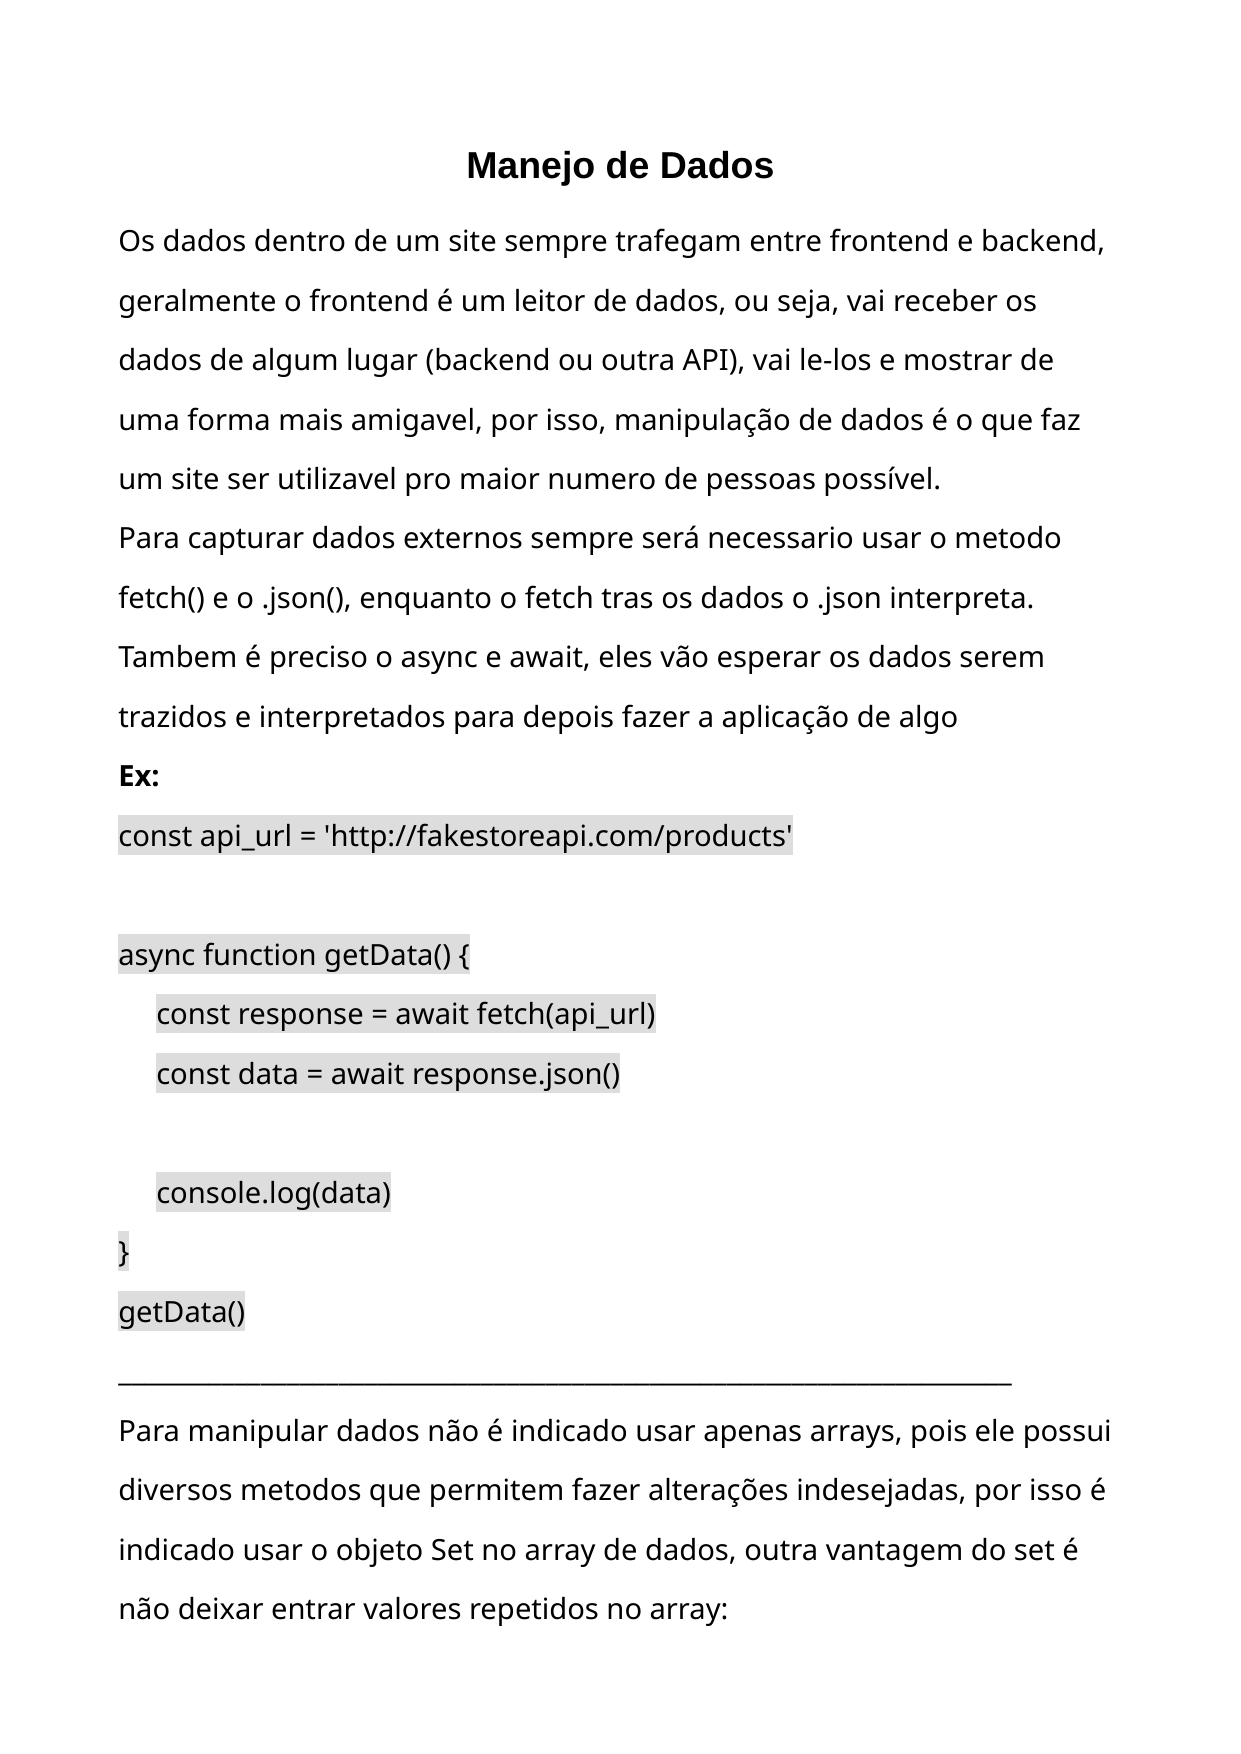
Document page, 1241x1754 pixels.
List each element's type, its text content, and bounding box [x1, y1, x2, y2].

text getData() [118, 1291, 1122, 1331]
text async function getData() { [118, 934, 1122, 974]
text Para manipular dados não é indicado usar apenas arrays, pois ele possui diversos metodos que permitem fazer alterações indesejadas, por isso é indicado usar o objeto Set no array de dados, outra vantagem do set é não deixar entrar valores repetidos no array: [118, 1410, 1122, 1628]
text console.log(data) [118, 1172, 1122, 1212]
text const api_url = 'http://fakestoreapi.com/products' [118, 815, 1122, 855]
text Os dados dentro de um site sempre trafegam entre frontend e backend, geralmente o frontend é um leitor de dados, ou seja, vai receber os dados de algum lugar (backend ou outra API), vai le-los e mostrar de uma forma mais amigavel, por isso, manipulação de dados é o que faz um site ser utilizavel pro maior numero de pessoas possível. [118, 220, 1122, 498]
text Para capturar dados externos sempre será necessario usar o metodo fetch() e o .json(), enquanto o fetch tras os dados o .json interpreta. Tambem é preciso o async e await, eles vão esperar os dados serem trazidos e interpretados para depois fazer a aplicação de algo [118, 518, 1122, 736]
text _____________________________________________________________________ [118, 1350, 1122, 1390]
text const response = await fetch(api_url) [118, 993, 1122, 1033]
text Ex: [118, 756, 1122, 795]
text const data = await response.json() [118, 1053, 1122, 1093]
text } [118, 1231, 1122, 1271]
subtitle Manejo de Dados [118, 143, 1122, 186]
